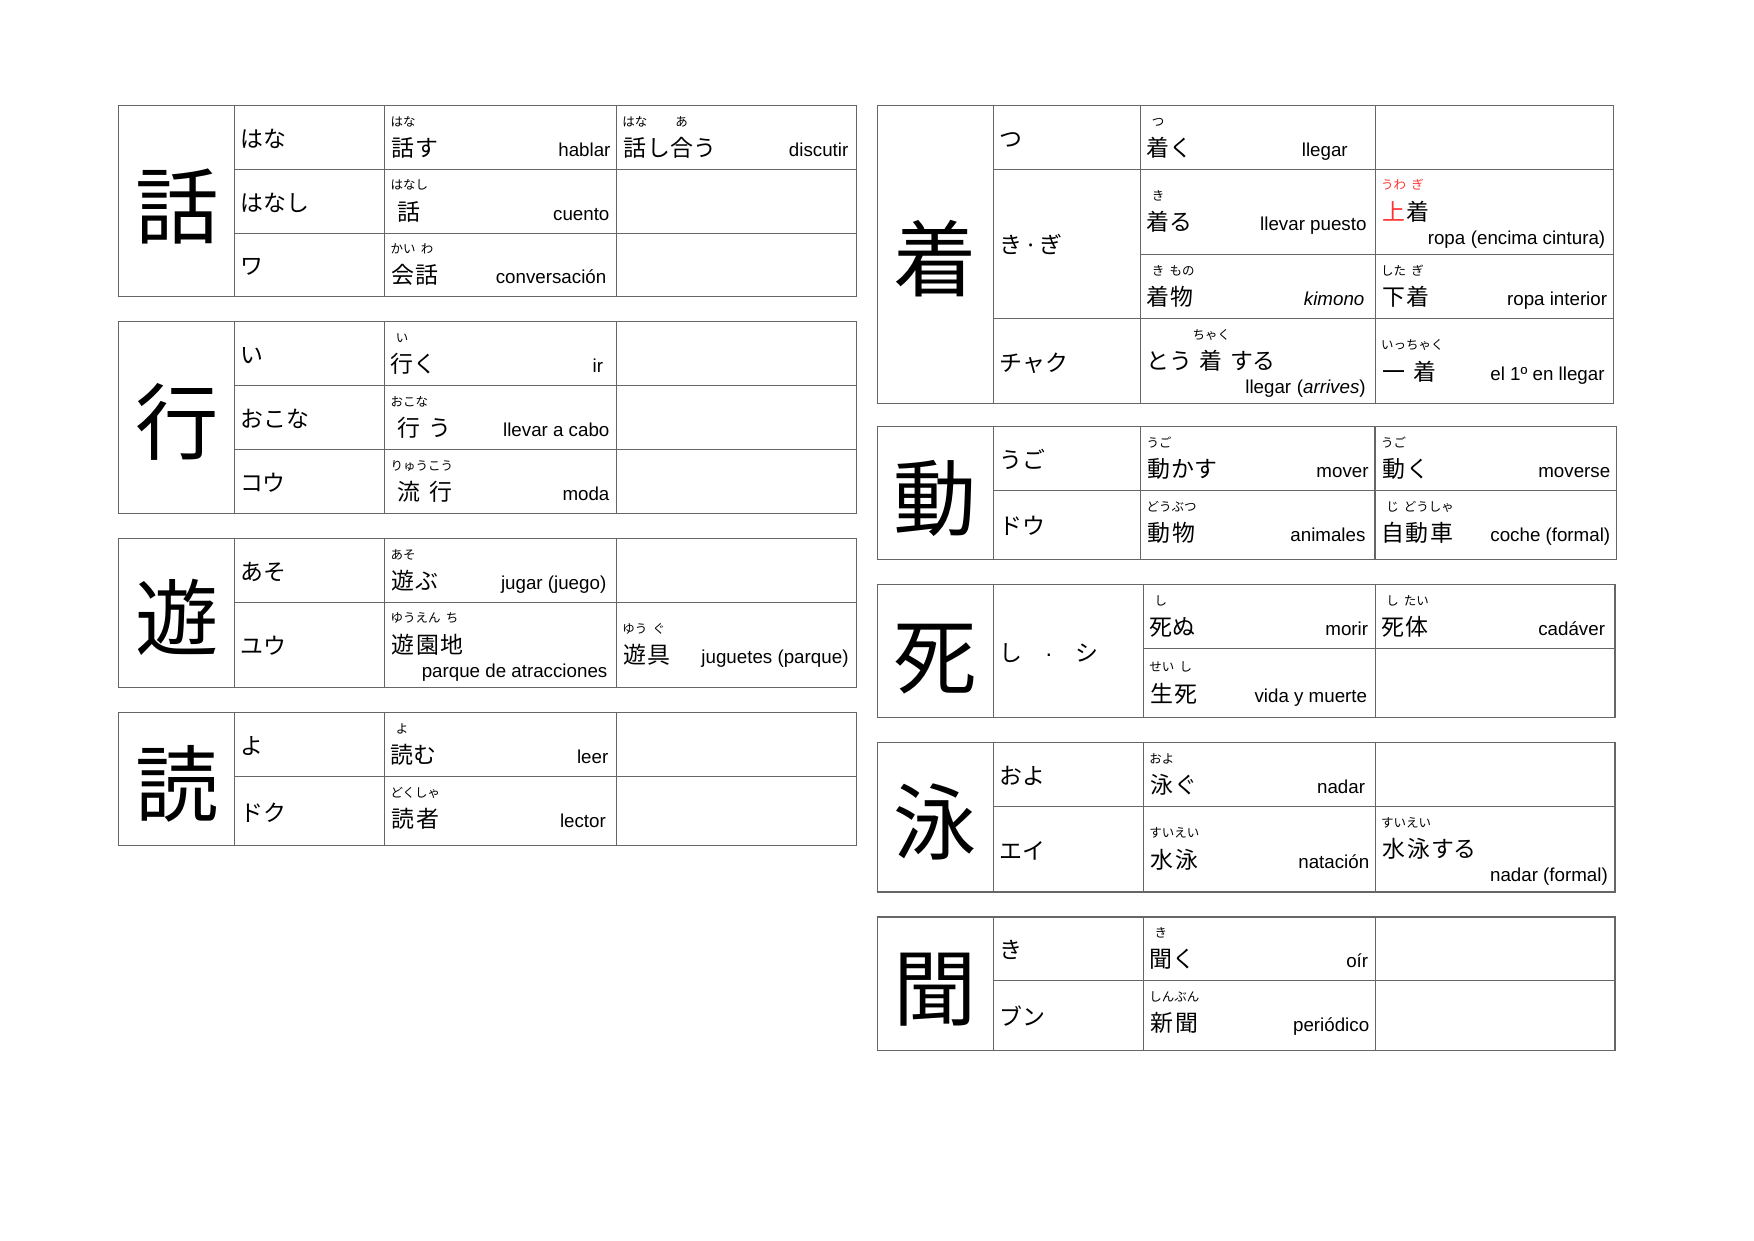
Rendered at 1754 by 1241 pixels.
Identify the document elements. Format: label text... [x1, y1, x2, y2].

table_cell ユウ [235, 603, 384, 687]
table_cell 着きる llevar puesto [1141, 170, 1375, 254]
table_header [617, 713, 856, 776]
table_header あそ [235, 539, 384, 602]
table_cell 下した着ぎ ropa interior [1376, 255, 1613, 318]
table_header 読 [119, 713, 234, 845]
table_cell ドウ [994, 491, 1140, 559]
table_cell 水すい泳えいする nadar (formal) [1376, 807, 1614, 891]
table_cell おこな [235, 386, 384, 449]
table_header はな [235, 106, 384, 168]
table_cell 読どく者しゃ lector [385, 777, 616, 845]
table_header 聞きく oír [1144, 918, 1375, 980]
table_cell 自じ動どう車しゃ coche (formal) [1376, 491, 1616, 559]
table_header 泳およぐ nadar [1144, 743, 1375, 806]
table_cell 上うわ着ぎ ropa (encima cintura) [1376, 170, 1613, 254]
table_header 話はなす hablar [385, 106, 616, 168]
table_cell [617, 386, 856, 449]
table_header 動 [878, 427, 993, 559]
table_header [1376, 106, 1613, 168]
table_cell 新しん聞ぶん periódico [1144, 981, 1375, 1049]
table_cell はなし [235, 170, 384, 232]
table_cell 水すい泳えい natación [1144, 807, 1375, 891]
table_header [617, 539, 856, 602]
table_cell 着き物もの kimono [1141, 255, 1375, 318]
table_header 動うごかす mover [1141, 427, 1374, 490]
table_cell [617, 450, 856, 513]
table_header 行 [119, 322, 234, 513]
table_header [1376, 743, 1614, 806]
table_header し · シ [994, 585, 1143, 717]
table_cell ワ [235, 234, 384, 296]
table_header [617, 322, 856, 385]
table_cell ドク [235, 777, 384, 845]
table_header 着つく llegar [1141, 106, 1375, 168]
table_cell [617, 234, 856, 296]
table_header [1376, 918, 1614, 980]
table_header 遊 [119, 539, 234, 687]
table_header き [994, 918, 1143, 980]
table_cell 一いっ着ちゃく el 1º en llegar [1376, 319, 1613, 403]
table_cell とう着ちゃくする llegar (arrives) [1141, 319, 1375, 403]
table_header 死 [878, 585, 993, 717]
table_header 行いく ir [385, 322, 616, 385]
table_header い [235, 322, 384, 385]
table_cell チャク [994, 319, 1140, 403]
table_cell 遊ゆう具ぐ juguetes (parque) [617, 603, 856, 687]
table_header 死し体たい cadáver [1376, 585, 1614, 648]
table_header 動うごく moverse [1376, 427, 1616, 490]
table_cell き · ぎ [994, 170, 1140, 318]
table_cell [617, 170, 856, 232]
table_header 遊あそぶ jugar (juego) [385, 539, 616, 602]
table_cell 会かい話わ conversación [385, 234, 616, 296]
table_header 泳 [878, 743, 993, 891]
table_cell 話はなし cuento [385, 170, 616, 232]
table_cell [1376, 981, 1614, 1049]
table_header 読よむ leer [385, 713, 616, 776]
table_cell 動どう物ぶつ animales [1141, 491, 1374, 559]
table_cell [617, 777, 856, 845]
table_header つ [994, 106, 1140, 168]
table_header 聞 [878, 918, 993, 1049]
table_header 死しぬ morir [1144, 585, 1375, 648]
table_header うご [994, 427, 1140, 490]
table_header 着 [878, 106, 993, 403]
table_header およ [994, 743, 1143, 806]
table_cell 遊ゆう園えん地ち parque de atracciones [385, 603, 616, 687]
table_cell [1376, 649, 1614, 717]
table_cell コウ [235, 450, 384, 513]
table_header 話 [119, 106, 234, 296]
table_cell 生せい死し vida y muerte [1144, 649, 1375, 717]
table_cell ブン [994, 981, 1143, 1049]
table_header よ [235, 713, 384, 776]
table_cell 流りゅう行こう moda [385, 450, 616, 513]
table_cell エイ [994, 807, 1143, 891]
table_cell 行おこなう llevar a cabo [385, 386, 616, 449]
table_header 話はなし合あう discutir [617, 106, 856, 168]
